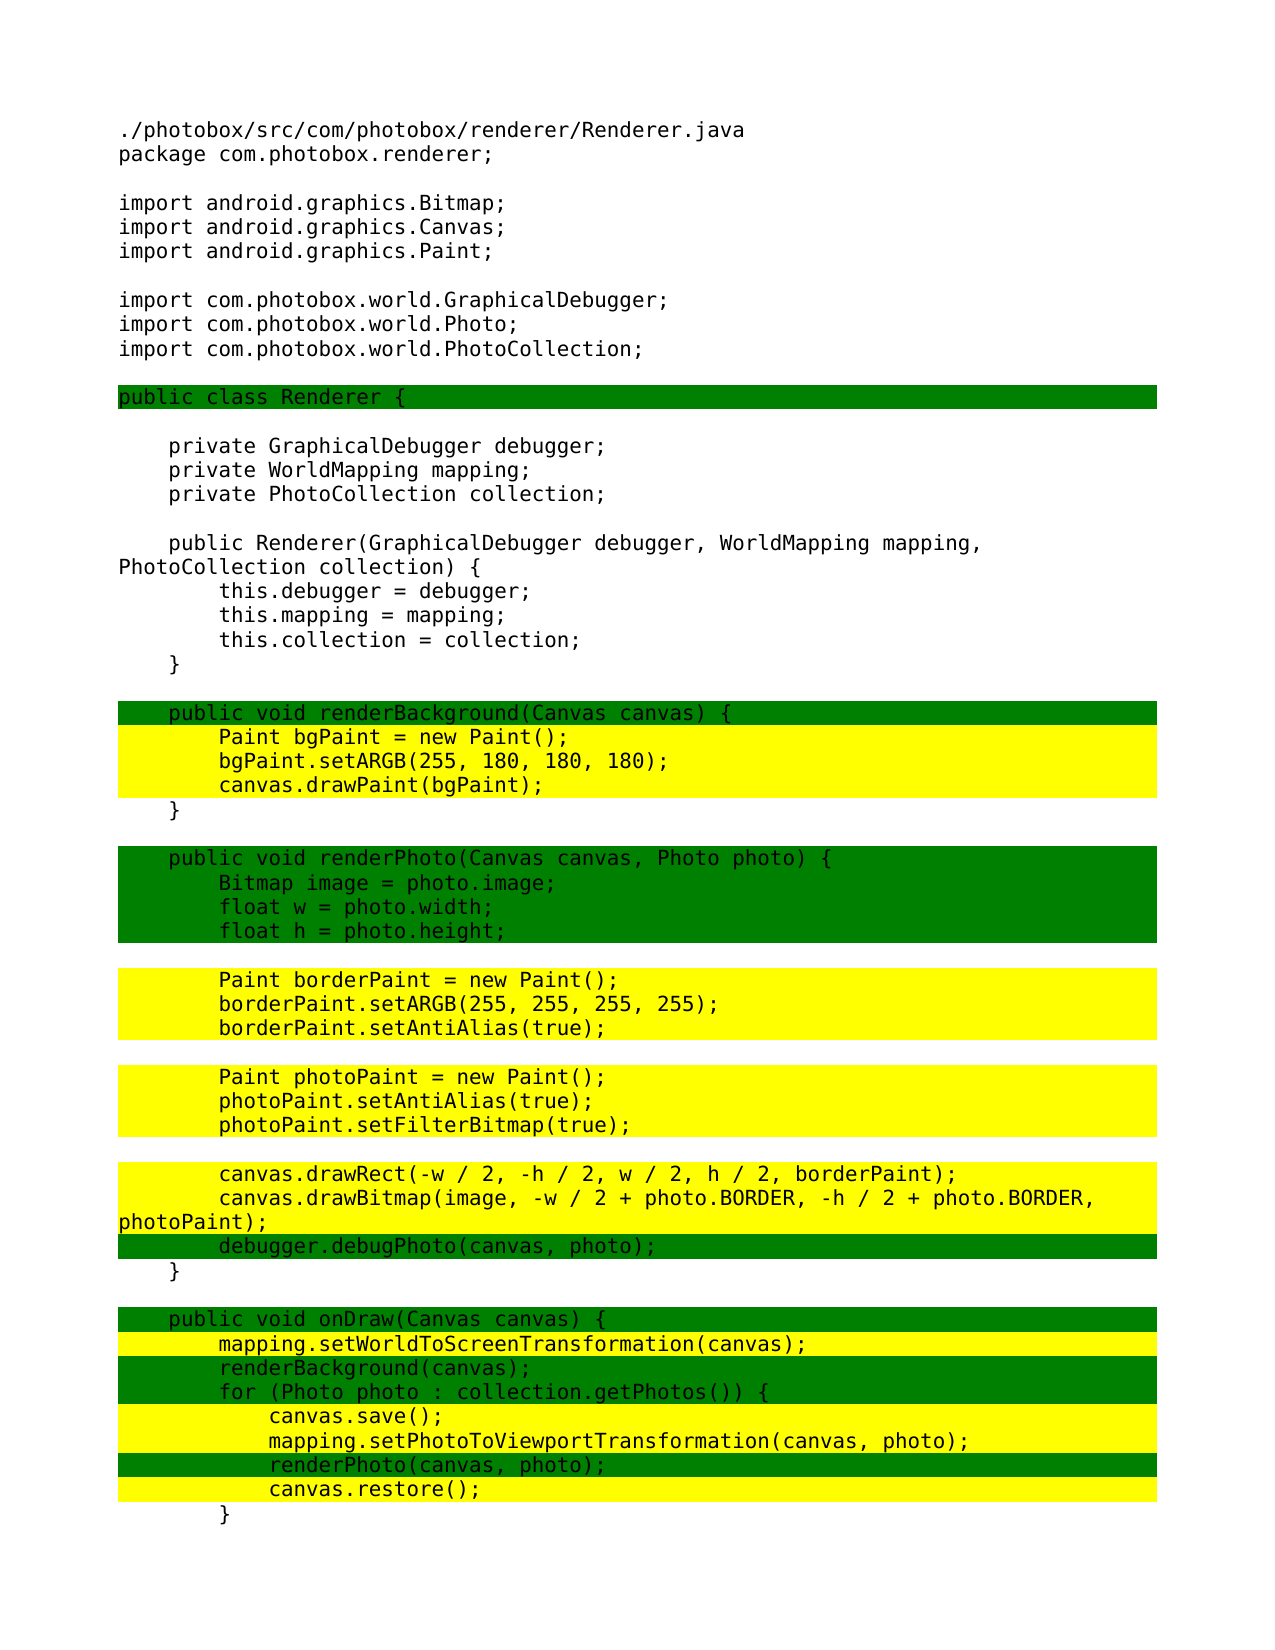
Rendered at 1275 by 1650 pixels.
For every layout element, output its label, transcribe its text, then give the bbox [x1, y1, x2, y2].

text private PhotoCollection collection; [118, 482, 1157, 506]
text package com.photobox.renderer; [118, 142, 1157, 167]
text float h = photo.height; [118, 919, 1157, 943]
text Paint photoPaint = new Paint(); [118, 1065, 1157, 1089]
text for (Photo photo : collection.getPhotos()) { [118, 1380, 1157, 1404]
text canvas.drawPaint(bgPaint); [118, 773, 1157, 798]
text mapping.setWorldToScreenTransformation(canvas); [118, 1332, 1157, 1356]
text borderPaint.setAntiAlias(true); [118, 1016, 1157, 1040]
text private WorldMapping mapping; [118, 458, 1157, 482]
text Bitmap image = photo.image; [118, 871, 1157, 895]
text public class Renderer { [118, 385, 1157, 409]
text public void renderPhoto(Canvas canvas, Photo photo) { [118, 846, 1157, 871]
text photoPaint.setFilterBitmap(true); [118, 1113, 1157, 1137]
text } [118, 652, 1157, 676]
text } [118, 798, 1157, 822]
text Paint borderPaint = new Paint(); [118, 968, 1157, 992]
text bgPaint.setARGB(255, 180, 180, 180); [118, 749, 1157, 773]
text public void onDraw(Canvas canvas) { [118, 1307, 1157, 1332]
text this.debugger = debugger; [118, 579, 1157, 603]
text float w = photo.width; [118, 895, 1157, 919]
text this.mapping = mapping; [118, 603, 1157, 628]
text borderPaint.setARGB(255, 255, 255, 255); [118, 992, 1157, 1016]
text public Renderer(GraphicalDebugger debugger, WorldMapping mapping, PhotoCollection collection) { [118, 531, 1157, 579]
text } [118, 1502, 1157, 1526]
text debugger.debugPhoto(canvas, photo); [118, 1234, 1157, 1259]
text mapping.setPhotoToViewportTransformation(canvas, photo); [118, 1429, 1157, 1453]
text import android.graphics.Paint; [118, 239, 1157, 264]
text renderPhoto(canvas, photo); [118, 1453, 1157, 1477]
text ./photobox/src/com/photobox/renderer/Renderer.java [118, 118, 1157, 142]
text canvas.restore(); [118, 1477, 1157, 1502]
text import android.graphics.Bitmap; [118, 191, 1157, 215]
text canvas.drawRect(-w / 2, -h / 2, w / 2, h / 2, borderPaint); [118, 1162, 1157, 1186]
text import com.photobox.world.Photo; [118, 312, 1157, 337]
text public void renderBackground(Canvas canvas) { [118, 701, 1157, 725]
text canvas.drawBitmap(image, -w / 2 + photo.BORDER, -h / 2 + photo.BORDER, photoPaint); [118, 1186, 1157, 1234]
text import com.photobox.world.GraphicalDebugger; [118, 288, 1157, 312]
text import android.graphics.Canvas; [118, 215, 1157, 239]
text renderBackground(canvas); [118, 1356, 1157, 1380]
text private GraphicalDebugger debugger; [118, 434, 1157, 458]
text } [118, 1259, 1157, 1283]
text import com.photobox.world.PhotoCollection; [118, 337, 1157, 361]
text Paint bgPaint = new Paint(); [118, 725, 1157, 749]
text photoPaint.setAntiAlias(true); [118, 1089, 1157, 1113]
text this.collection = collection; [118, 628, 1157, 652]
text canvas.save(); [118, 1404, 1157, 1429]
